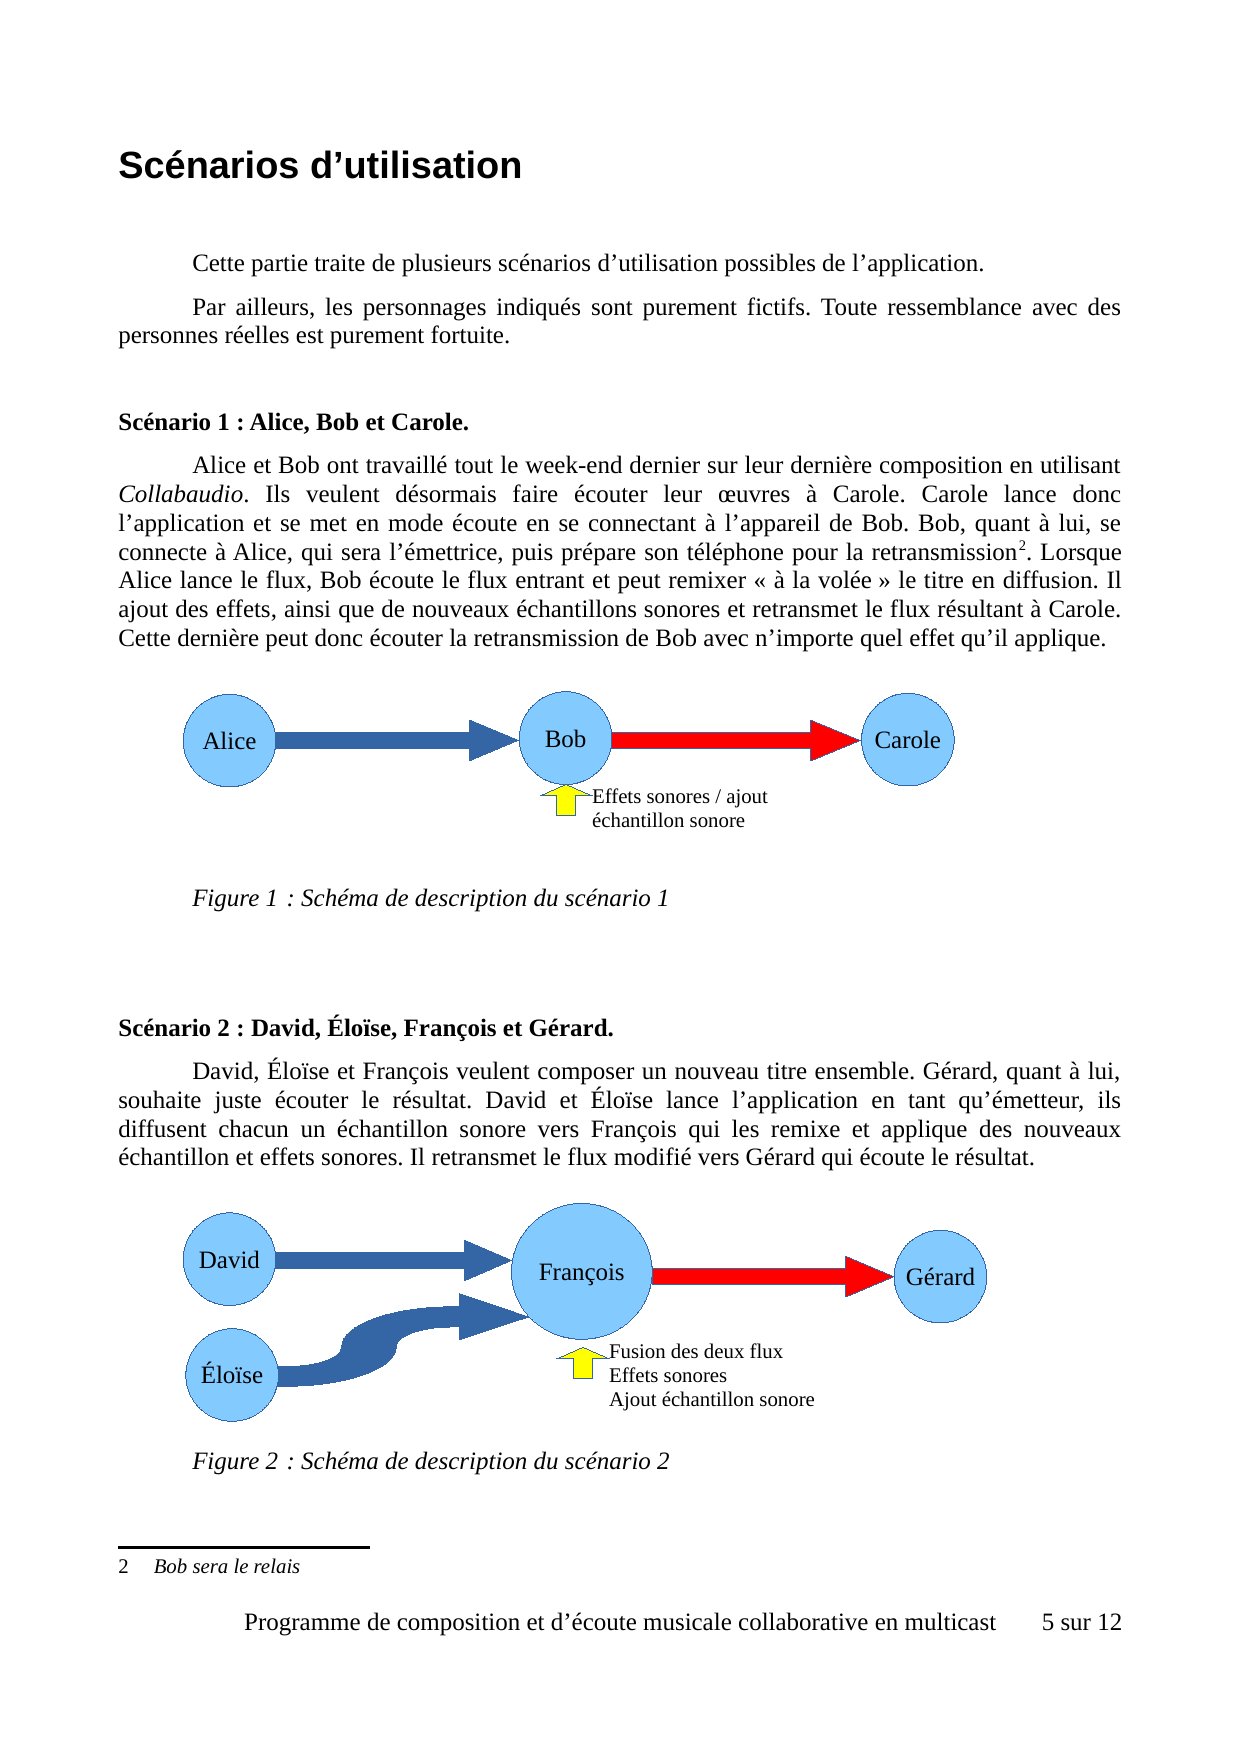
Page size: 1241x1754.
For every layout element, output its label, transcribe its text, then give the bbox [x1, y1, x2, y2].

text Cette partie traite de plusieurs scénarios d’utilisation possibles de l’application. [118, 248, 1122, 277]
text Figure 2 : Schéma de description du scénario 2 [118, 1446, 1122, 1474]
text David, Éloïse et François veulent composer un nouveau titre ensemble. Gérard, quant à lui, souhaite juste écouter le résultat. David et Éloïse lance l’application en tant qu’émetteur, ils diffusent chacun un échantillon sonore vers François qui les remixe et applique des nouveaux échantillon et effets sonores. Il retransmet le flux modifié vers Gérard qui écoute le résultat. [118, 1056, 1122, 1171]
text Scénario 2 : David, Éloïse, François et Gérard. [118, 1013, 1122, 1042]
text Par ailleurs, les personnages indiqués sont purement fictifs. Toute ressemblance avec des personnes réelles est purement fortuite. [118, 292, 1122, 349]
subtitle Scénarios d’utilisation [118, 143, 1122, 187]
text Figure 1 : Schéma de description du scénario 1 [118, 883, 1122, 912]
text Scénario 1 : Alice, Bob et Carole. [118, 407, 1122, 436]
text Alice et Bob ont travaillé tout le week-end dernier sur leur dernière composition en utilisant Collabaudio. Ils veulent désormais faire écouter leur œuvres à Carole. Carole lance donc l’application et se met en mode écoute en se connectant à l’appareil de Bob. Bob, quant à lui, se connecte à Alice, qui sera l’émettrice, puis prépare son téléphone pour la retransmission. Lorsque Alice lance le flux, Bob écoute le flux entrant et peut remixer « à la volée » le titre en diffusion. Il ajout des effets, ainsi que de nouveaux échantillons sonores et retransmet le flux résultant à Carole. Cette dernière peut donc écouter la retransmission de Bob avec n’importe quel effet qu’il applique. [118, 450, 1122, 652]
text Bob sera le relais [118, 1553, 1122, 1578]
